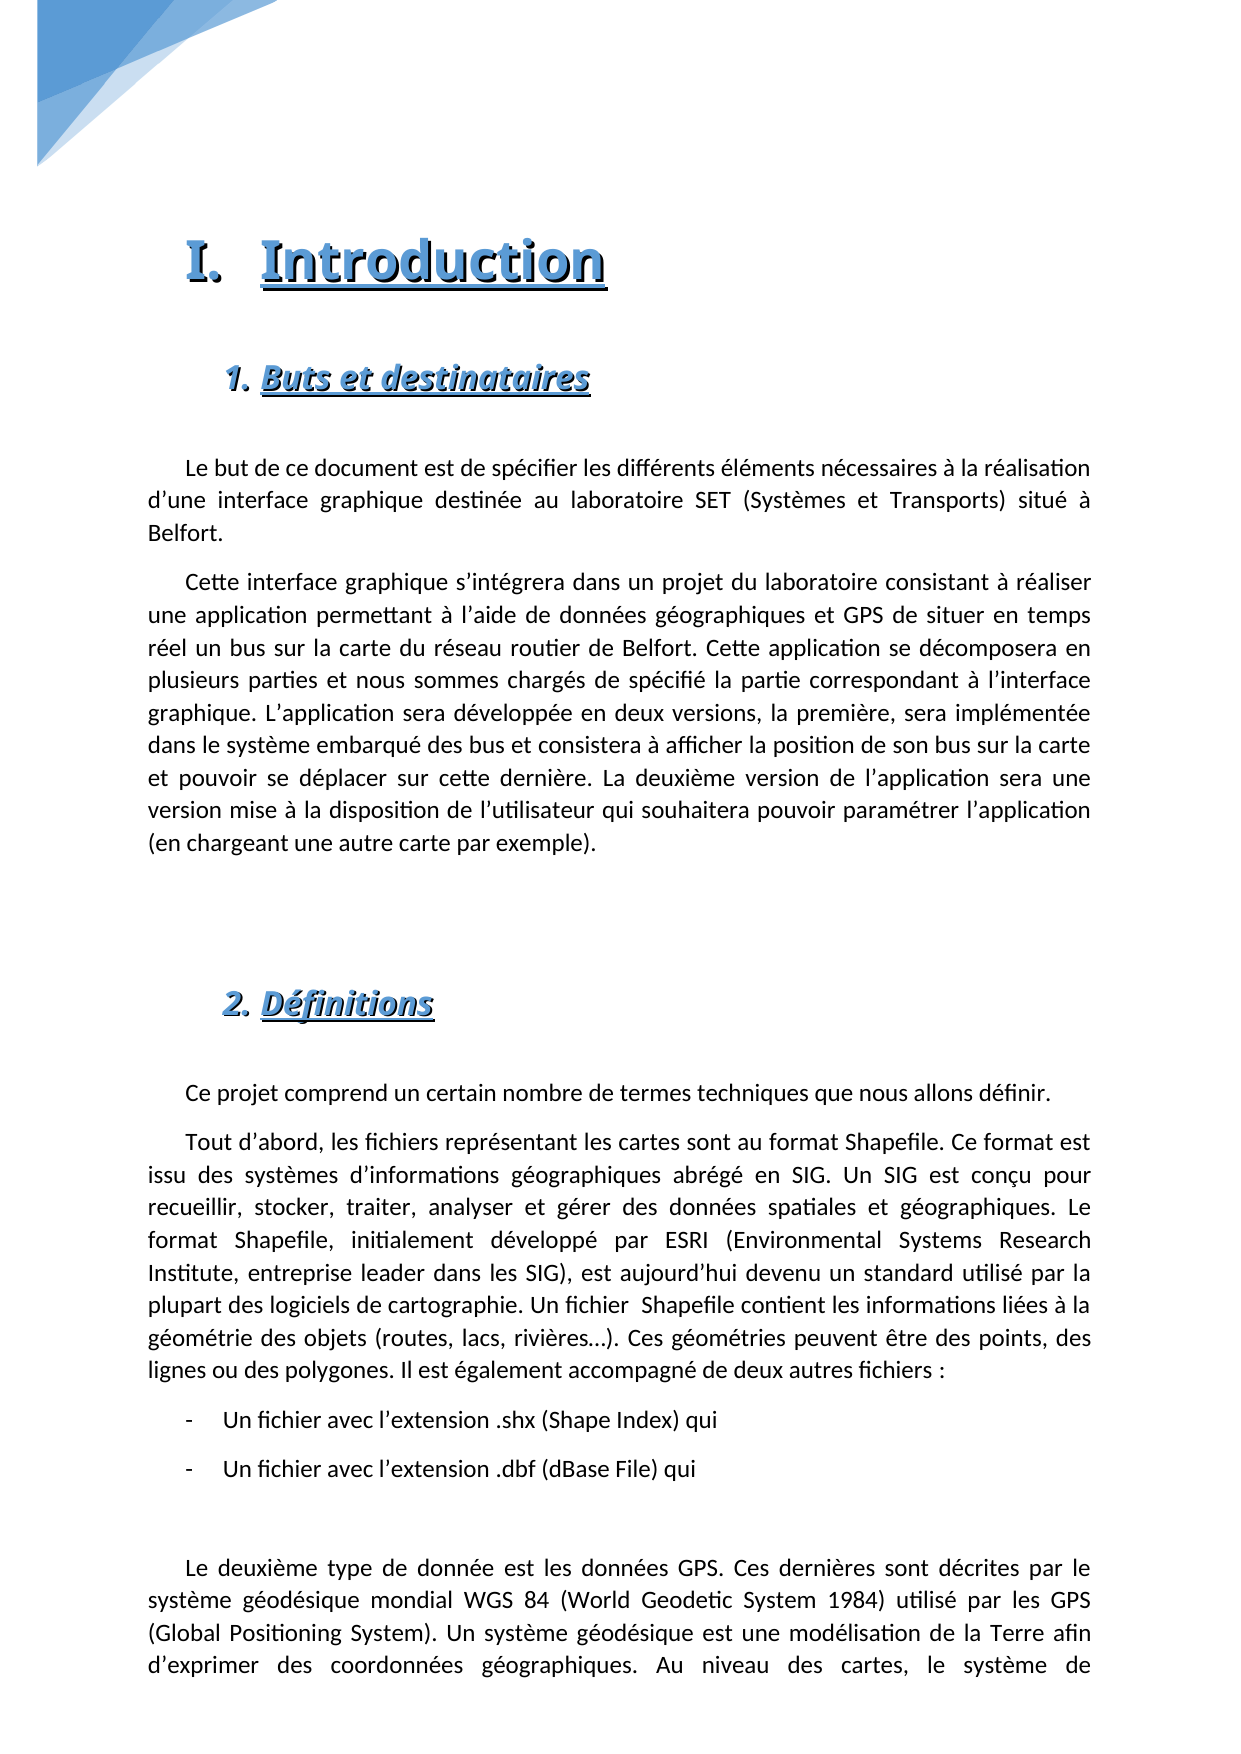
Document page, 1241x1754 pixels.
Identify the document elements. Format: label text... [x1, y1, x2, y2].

text Le deuxième type de donnée est les données GPS. Ces dernières sont décrites par le système géodésique mondial WGS 84 (World Geodetic System 1984) utilisé par les GPS (Global Positioning System). Un système géodésique est une modélisation de la Terre afin d’exprimer des coordonnées géographiques. Au niveau des cartes, le système de [148, 1552, 1093, 1680]
subtitle Buts et destinataires [223, 354, 1093, 399]
list Un fichier avec l’extension .dbf (dBase File) qui [185, 1453, 1093, 1484]
text Ce projet comprend un certain nombre de termes techniques que nous allons définir. [148, 1077, 1093, 1108]
text Tout d’abord, les fichiers représentant les cartes sont au format Shapefile. Ce format est issu des systèmes d’informations géographiques abrégé en SIG. Un SIG est conçu pour recueillir, stocker, traiter, analyser et gérer des données spatiales et géographiques. Le format Shapefile, initialement développé par ESRI (Environmental Systems Research Institute, entreprise leader dans les SIG), est aujourd’hui devenu un standard utilisé par la plupart des logiciels de cartographie. Un fichier Shapefile contient les informations liées à la géométrie des objets (routes, lacs, rivières…). Ces géométries peuvent être des points, des lignes ou des polygones. Il est également accompagné de deux autres fichiers : [148, 1126, 1093, 1385]
text Le but de ce document est de spécifier les différents éléments nécessaires à la réalisation d’une interface graphique destinée au laboratoire SET (Systèmes et Transports) situé à Belfort. [148, 452, 1093, 548]
text Cette interface graphique s’intégrera dans un projet du laboratoire consistant à réaliser une application permettant à l’aide de données géographiques et GPS de situer en temps réel un bus sur la carte du réseau routier de Belfort. Cette application se décomposera en plusieurs parties et nous sommes chargés de spécifié la partie correspondant à l’interface graphique. L’application sera développée en deux versions, la première, sera implémentée dans le système embarqué des bus et consistera à afficher la position de son bus sur la carte et pouvoir se déplacer sur cette dernière. La deuxième version de l’application sera une version mise à la disposition de l’utilisateur qui souhaitera pouvoir paramétrer l’application (en chargeant une autre carte par exemple). [148, 566, 1093, 858]
list Un fichier avec l’extension .shx (Shape Index) qui [185, 1404, 1093, 1434]
subtitle Définitions [223, 979, 1093, 1025]
subtitle Introduction [185, 222, 1093, 296]
